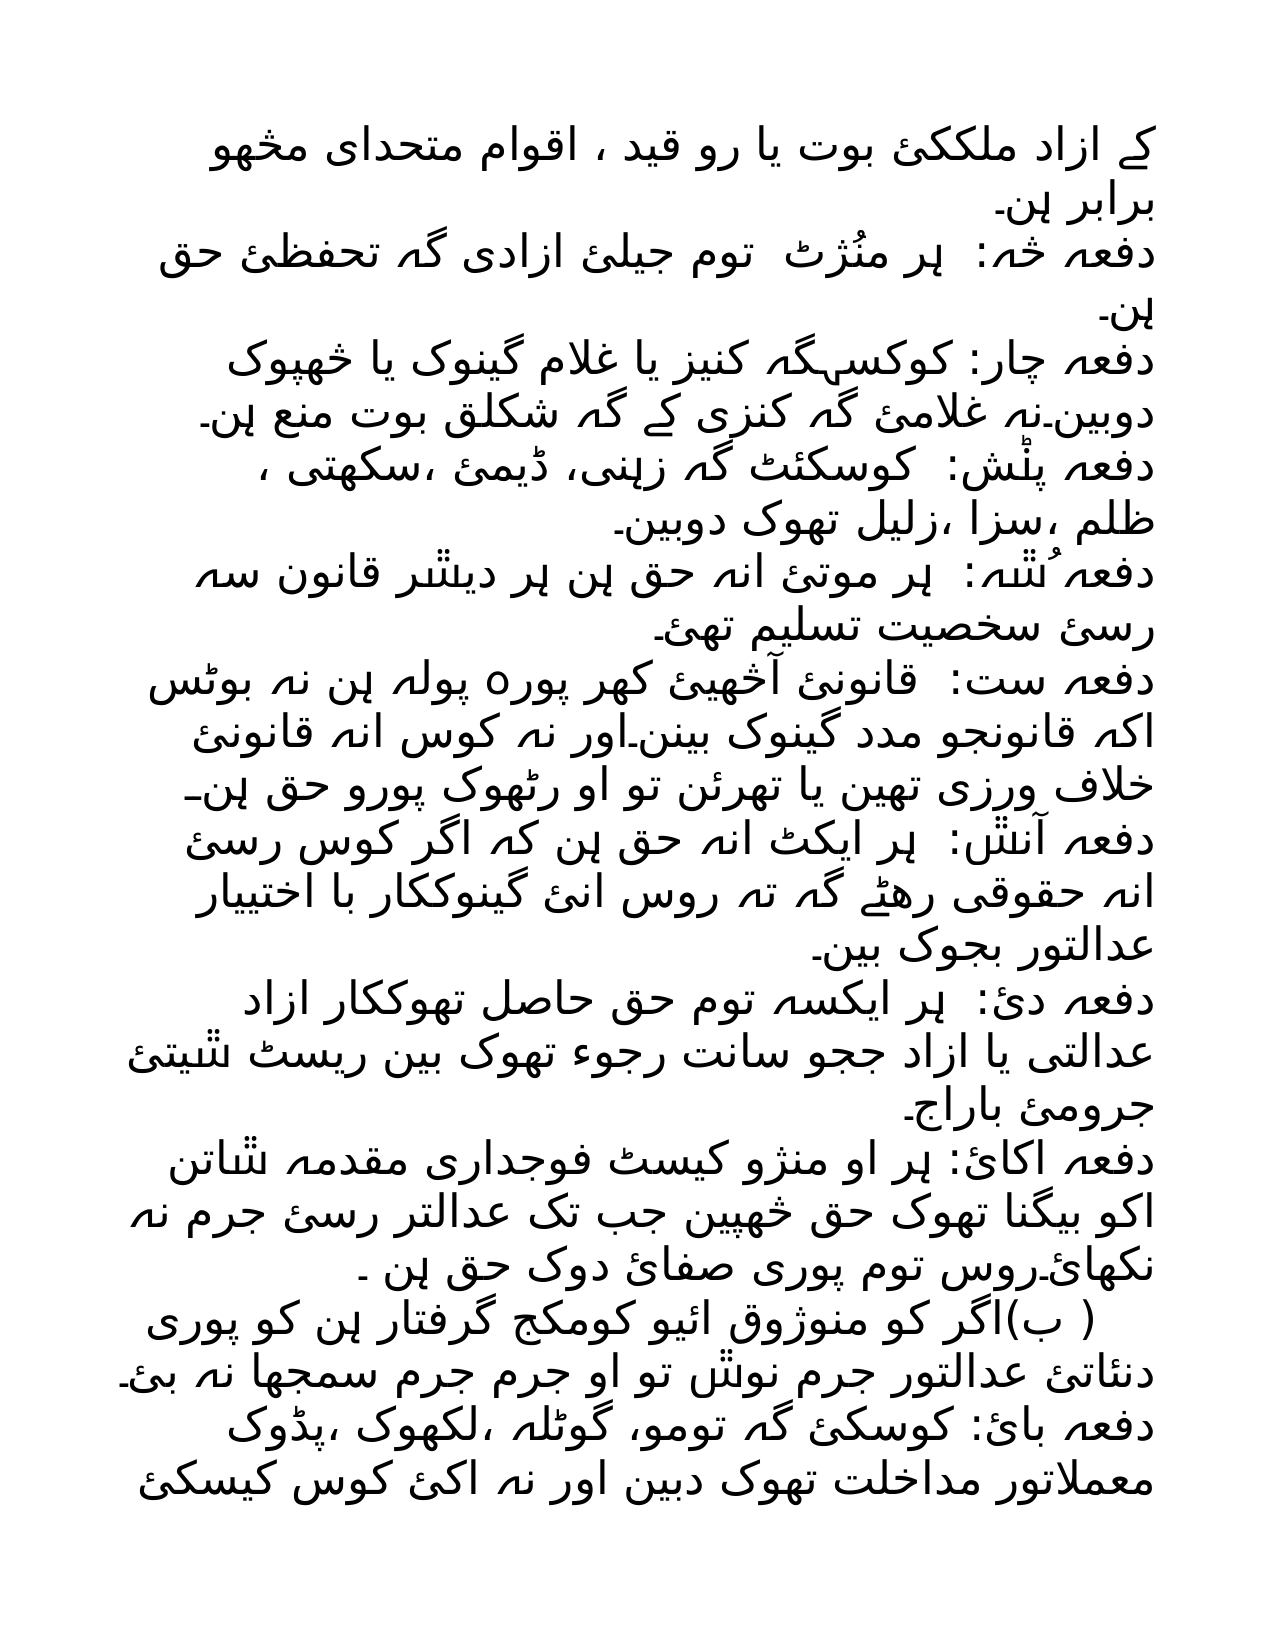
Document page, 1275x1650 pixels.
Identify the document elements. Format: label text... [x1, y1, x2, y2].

text اقوام متحدائ منڙو حقوقوں پورئ دنئاتئ منݜور اقوام متحدای جر نل اسمبلیس منڙوحقوقوں منݜوری اعلان تھین ۔ کھیری وان پٹور منثوری موری لکھیتے ہن۔ آ نو شتیلو کومجو پھتو ریس توم پوراء سانتی ملکوٹ زور دی گے کہ ریس انئ موری توم توم ملکور گہ پورے جگوٹ اُ څھجارا تھئگےمسالٹ انہ موری ہر د یشٹ اوڅھجارا نے کھاس تھے سکولہ گہ متُی تعلیمئ اداروُ مجا گے پڑے پروجرے تھوریے چگا تھوکٹ زور دے گین۔انو کوم تھوککار کے گہ مئلک نے قومک کے گہ واجاک گینی چوک نہ تھوک ہن۔ منژو عا لمی حقوقو تمہد پورے انسانوں عزت گہ نہ حقوقی اک ہن ۔ کو کیسجہ بڈو ہن نہ کو کیسجہ چنہ ہن اور نہ ایک دشکر بئوککار ایک متو آزادی، حقوق ،ژولئ،پلولار، منوک نہ متوٹ دوک ژولارئ گٹومار ہن۔ انسانئ حقوقجولا پروا تہ نہ رسئ بذتئ بودے کھڇے شکلور نیکھان۔ کیسئ وجا گینئ انسانئ متٹ زک اوڅھجن۔ نہ پورا انسانوں انہ رک څھپنین کہ ایک ایو ماشراک بوت کیسر انسانوٹ توم مور تھوک ،مزہبئ،تو نہ ہر چئزی ازاد بہ بیوک رک تھین۔ آنی حقوقج عمل تھروک بودی ضروری ہن نہ نہٰ بی تو جکسہ چھپݜ بےبغاوت تھین۔قو مو مجا ژوالئ شول گہ مہر بسکی تھروک بودی لازمی ہن۔ کہ تو بودہ دیشور انہ شول گہ مہر اواجن۔ اقوام متحد س منژو حقوق گہ رسئ عزت گہ نہ چئ گہ مُݜائ حقوقو بارا مجا دوگونی حمایت تھیگن۔اور نہ رس جگوآزادی گہ جیلئ سکونئ معیار اوتھلو تھو کئ عزم تھیگن۔ نہ رسئ ممبر مُلکس آنے کس پیگہ کہ اقوام متحدہ سانتی مݜئجی نی پوری دنیاتر انسانئی حقو قی گہ ازادئ رڅالیں بین۔انسکار تھہ انہ بودی ضروری ہن انو کوم مکمل تھے ازادئ پوروت ہیر آٹرین۔ جرنل اسمبلی جر نل اسمبلیس اعلان تھین کہ انو عا لمی منشور پوری قومس توم معیار ڇھپین ہو ماشرای ہر ادارس انہسچ عمل تھےنہ تعلیم گہ تربیت گینی انی حقوقہ گہ ازادیو احترام تھوک پورئ قومس کوشش تھین۔ دفعہ اکھ: بوٹہ انسانی ازادئ ، حقوقی گہ نہ برابر ہن بٹو متو ایک ہن ۔ایسکار ایک متو سانت ژاء گہ ژولئ گینی بیوک اواجئ ۔ دفعہ دو: ہر منوژو انہ پورا ازادہیو مستحق ہن کو گہ کیسکجو بڑو نش نہ شکلئ ،باݜئ ،مزہپئ،قومئ، معشرای۔سیاستی یا موتی گہ جیک وجاک گینی بڑو یا چونو نیش برابر ہن۔مگم کو سہ کہ سانت کوکسگہ جیکگہ واجاک گینہ امتیاذی سلوک تھوک دوبین چاہہ رو کے ازاد ملککئ بوت یا رو قید ، اقوام متحدای مڅھو برابر ہن۔ دفعہ څہ: ہر منُژٹ توم جیلئ ازادی گہ تحفظئ حق ہن۔ دفعہ چار: کوکسہگہ کنیز یا غلام گینوک یا څھپوک دوبین۔نہ غلامئ گہ کنزی کے گہ شکلق بوت منع ہن۔ دفعہ پݨش: کوسکئٹ گہ زہنی، ڈیمئ ،سکھتی ، ظلم ،سزا ،زلیل تھوک دوبین۔ دفعہ ُݜہ: ہر موتئ انہ حق ہن ہر دیݜر قانون سہ رسئ سخصیت تسلیم تھئ۔ دفعہ ست: قانونئ آڅھیئ کھر پورہ پولہ ہن نہ بوٹس اکہ قانونجو مدد گینوک بینن۔اور نہ کوس انہ قانونئ خلاف ورزی تھین یا تھرئن تو او رٹھوک پورو حق ہن۔۔ دفعہ آنݜ: ہر ایکٹ انہ حق ہن کہ اگر کوس رسئ انہ حقوقی رھٹے گہ تہ روس انئ گینوککار با اختییار عدالتور بجوک بین۔ دفعہ دئ: ہر ایکسہ توم حق حاصل تھوککار ازاد عدالتی یا ازاد ججو سانت رجوء تھوک بین ریسٹ ݜیتئ جرومئ باراج۔ دفعہ اکائ: ہر او منژو کیسٹ فوجداری مقدمہ ݜاتن اکو بیگنا تھوک حق څھپین جب تک عدالتر رسئ جرم نہ نکھائ۔روس توم پوری صفائ دوک حق ہن ۔ ( ب)اگر کو منوژوق ائیو کومکج گرفتار ہن کو پوری دنئاتئ عدالتور جرم نوݜ تو او جرم جرم سمجھا نہ بئ۔ دفعہ بائ: کوسکئ گہ تومو، گوٹلہ ،لکھوک ،پڈوک معملاتور مداخلت تھوک دبین اور نہ اکئ کوس کیسکئ عزت یا کومڇ مداخلت تھین۔اے سجو رو قانون سہ رسئ حفاظت تھئ۔ دفعہ څوئ: ھر ایکٹ انہ حق ہن روس کے دیݜر،رک تھو آلٹ بجوک بین آل بیوک بین رو دنیاتئ کو گہ کوناک کہ نہ بئ۔ (ب) ہر ایکٹ انہ اختیار ہن روس توم وطن یا کے گہ وطنک پھت تھوک بین نہ الٹ بجوک بین، دفعہ چوندئ: ہر منژوکیٹ حق ہن کہ رو آکو زکجو بچت تھوکہ کر دنیا تئ کے گہ دیشکر گہ بئوک بئن۔ (ب) مگم رو عدالتئ کاروائ جہ اوڅھوک دبین کو غیر سیاسئ کومور ملوث ہن تہ ریسٹ اقوام متحدس انہ حق نہ دین۔ دفعہ پنزئ: ہر ایکٹ قومیتئ حق ہن۔ (ب) کوکسہ گہ رسئ قومیتئ حق ہُن تھوک دوبینن اور نہ نے رسئ قومیت پھت تھوکجو رٹھوک بینن۔ دفعہ شوئ: بڑی مولائ گہ بلہ نہ چیہ گہ موشہ ری کھئ گہ مزہپک رونگ یا شکلک بوت گر تھوک بینن نہ طلاق گہ دوک بینن۔ (ب) نکاح بال گہ مُلائ مرضئٹ بئ۔ (پ) خندان معشرائ کھرو ہن نہ کھریٹ شنگ تھوک حکومت گہ معشرائ زمداری ہن۔ دفعہ ستائ: ہر ایکٹ حق ہن کہ روس دولت سنوک بین ایک بی سنوت یا جگوں سانت گٹئ بے۔ (ب) کوس گہ بجارے کیسکئ دولت ہُن تھوک دو بین۔ دفعہ اݜٹائ: ہر منژت توم اظہار رائ ازادی حاصل ھن۔روس توم مرضیٹ مذہب بدل،نائ مذہب اوررسئ تبلغ تھوک بین۔ دفعہ کونئ: ہر ایکٹ توم رائ اظہار تھوک حق حاصل ھن۔انسہ مجا انہ گہ شامل ہن کہ ازادی سانت توم علم حاصل تھئ اور نہ روس کے گہ دیشک یا ملکر گے رسئ تبلغ تھوک بین۔ دفعہ بیئ: ھر ایکٹ ایک موتہ سانت بودو سانت ڈوک بوک اجازت ہن۔ (ب) کوس گہ کوک اکو سانت بجارے ڈلو تھروک دوبن۔ دفعہ بیئگہ ایکہ: ھر ایکٹ گورمنٹرشامل بوک حق ہن۔ڈارکٹ بوت یا کیسٹ ووٹ دے ۔ (ب) ہر ایکٹ گر منٹئ نوکری تھوق حق ہن (ت) حکومت عوامئ مرضئ مطا بق انہ مرظی وقت سانت سانت انتخاباتی تھرین اور نہ چپ تھے توم مرظیٹ ووٹ دین۔ دفعہ بیئگہ دو: ہر اک ممبرکٹ انہ آزادی ہن کہ روس توم معشرتی اقتصادی نہ چولئ حاصل تھوک رسئ حق ہن روس انہ ھاصل تھوک کار ملکی نے پوری دنیاتئ تنظیمی گہ منژو سانت رابطہ تھوک بین۔کئسج بہ رسئ عزتہ مجا بسکئار بئ۔ دفعہ بئگہ څہ: ہر ایکٹ انہ اختیتار حاصل ہن کہ روس توم مرضی مطابق کوم تھئ توم مرضی وتہ ھالاتور نہ بے روزگارئ خلاف توم حفاظت تھوک بین (ب) ھر منوژئ رسئ کومئ مطابق برابر حق لئجئ، (پ) ہر منوژ کوس کوم تھین تو روس خندانئ اور مݜٹرئ خیال چھپوک بین۔نہ رسئ مشٹرئ حفاظت تھوک ماشراٹ لازمئ ھن، (ت) ہر اکسہ توم نفع کار پیسہ سنوک کا روباررئ تنظیموں سا نت شا مل بوک بین۔ دفعہ بیگہ چار: ہر یکٹ توم کومجو فݜ تھہ ارام تھوک حق ہن۔انسہ مجا کومئ دوران یا فݜ تھہ څک بوک شامل ہن۔ دفعہ بئگہ پنُئ: مشٹوک زندگی تروک ہر اکئ حق ھن۔جلیکار مشٹو چئز کھوک نہ مشٹو چیز بنوک اکی نہ گوٹئ اینوٹ،مشٹو کھوراک ، مشٹو گوٹ ،مشٹو کت،نہ ہر مشٹو چیزر حق ہن ۔اورنہ روس اکو رڅئ بیروزگاریجو، کھپیارے جو،جوکجرے جو،مفھرئ جو، گھیوسرے جو ،رسئ ھق ہن انہ بوٹو خیال چھپوک بودئ لازمئ ہن۔ (ب) دئ پوڅھ گہ مئ خیال څھپوک گہ زروری ہن،ائ چھال بال کئ گریجو یربہ جالین یا فتوبہ رینوٹ پوری آزادی ہن نہ رنئ حفاظت لازمئ ہن۔ دفعہ بئگہ ݜہ: پڑوک ہر اکئ فرظں ہن ابتدائ تعلم پورئ مفت بئ چونہ کلاسور،نہ پومنکی اے بودی لازمئ بئ۔فنئ گہ پیشہ ور تعلیم گینوک عام انتظام بئ۔نہ علم گہ عقلئ بنیادج اعٰلئ تعلم گنوک اک حقوقی بین۔ (ب) تعلیمئ پوموکی مقصد اکو تیار تھوک،پریوک انسانئ حقوقوں خیال تھوک نہ انسانیتئ احترام تھوک بیئ۔ نہ اسجو بعد صبر ،ژولئ،جاک، قومو مجا ،مذہبو مجا اور نہ جگو مجا پیدا تھئ۔تو نہ اقوام متحدائ مشوٹ تروک مدد تھئ۔ (پ) پوموکی چھل بلو تعلم دوک رنئ ما مالو زمداری ہن، دفعہ بیگہ ست: ہر ایکٹ توم چولئ ازادی ہن کتابجو پڑے ساںئس ترقئر شامل بوک بین نہ توم مفاد گینوک بین۔ (ب) ہر ایکٹ توم مادہ مفاداتوں نہ اخلاقیاتوں خیال چھپوک حق ھن۔ دفعہ بیگہ آنش: ہر منوژس اکو ایو معاشرتئ نظامکر شامل بوک رک چھپئن کیسر رسئ پورئ ازادی ہن کو اجئ اعلان بون۔ دفعہ بیگہ نو: ہر ایکئ معشرار حقوقی ہن کہ تو رو بڑو گہ آل اکہ بین (ب) توم ازادی حاصل تھوک پورنو حق ہن نہ توم ازادی سانت موتو گہ ازادی خیال چھپوک لازمئ ہن انہ پورچ عمل تھروک قا نو نئ کوم ہن۔ (پ) انہ قانونی کوک سہ گہ اقوام متحدائ خلاف مشوٹ تھوک دو بینن۔ دفعہ بیگہ دئ: آ جئ دگن انو اعلانئ مطلب انہ نوش کہ کو منژوکسہ یا منژس ایو کومک تھین کیسچ رنو حق نوش۔کیسج بہ اجہ دئتے آزادئ گہ حقوقی سلف بئن۔ [118, 118, 1157, 1505]
